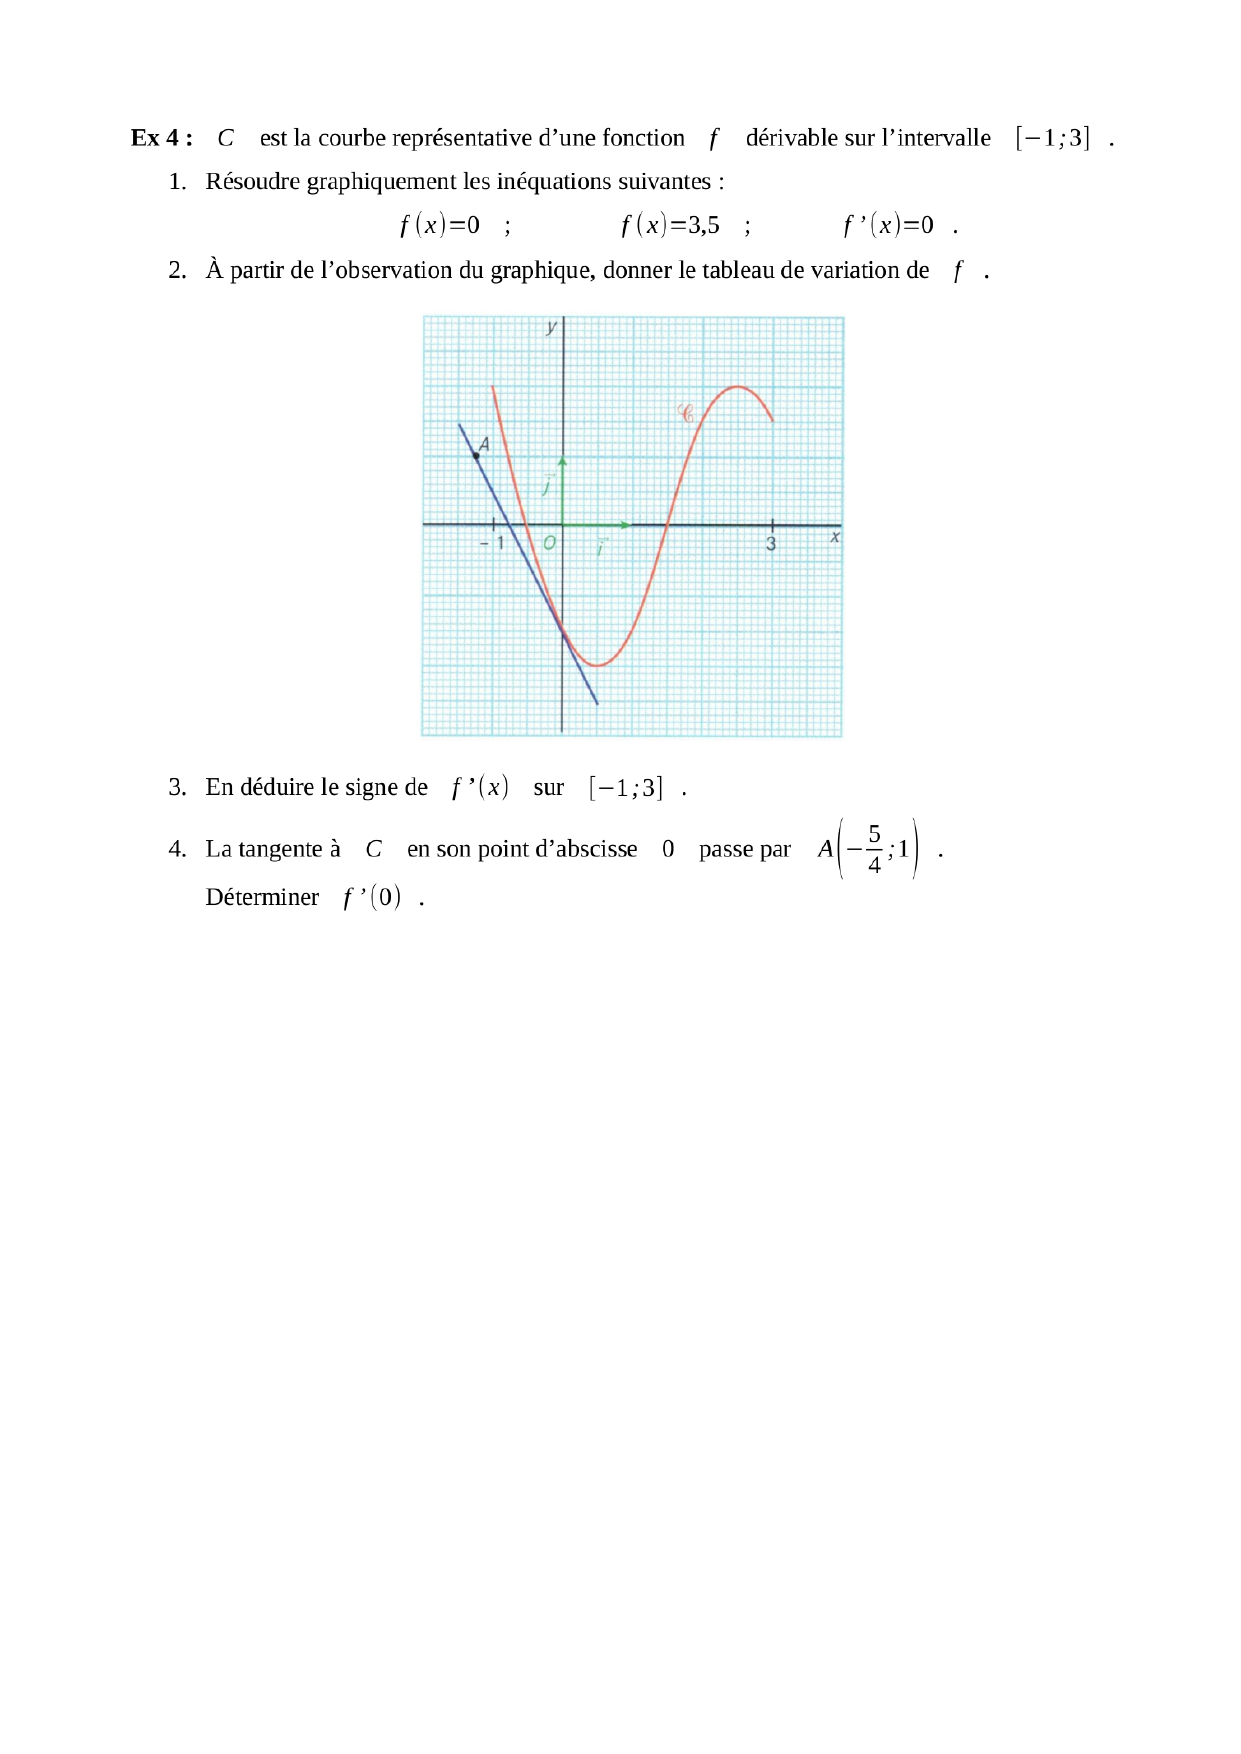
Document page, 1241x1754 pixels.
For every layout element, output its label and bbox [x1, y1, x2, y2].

picture [118, 118, 1123, 916]
